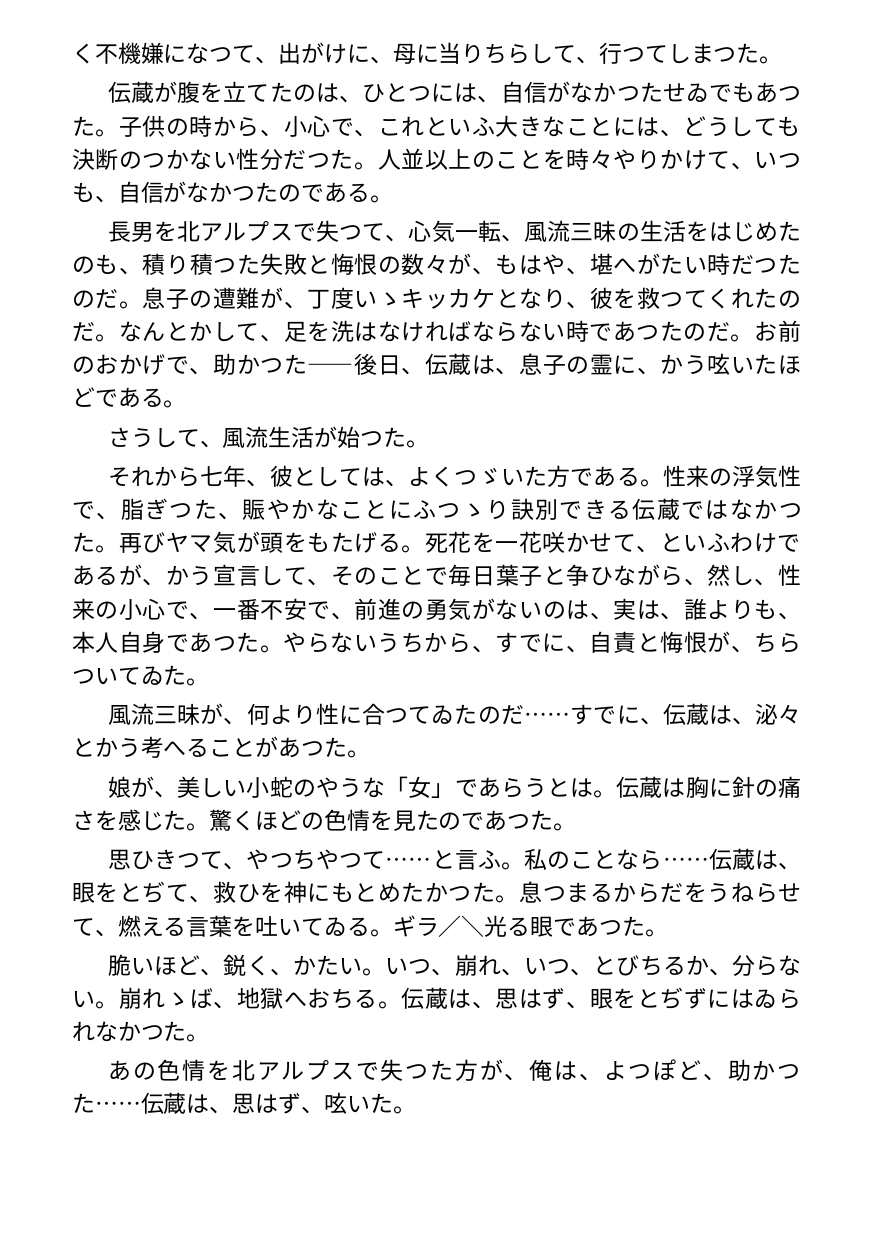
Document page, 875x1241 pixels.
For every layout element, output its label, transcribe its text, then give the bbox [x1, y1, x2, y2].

text く不機嫌になつて、出がけに、母に当りちらして、行つてしまつた。 [72, 36, 802, 69]
text 娘が、美しい小蛇のやうな「女」であらうとは。伝蔵は胸に針の痛さを感じた。驚くほどの色情を見たのであつた。 [72, 769, 802, 836]
text 思ひきつて、やつちやつて……と言ふ。私のことなら……伝蔵は、眼をとぢて、救ひを神にもとめたかつた。息つまるからだをうねらせて、燃える言葉を吐いてゐる。ギラ／＼光る眼であつた。 [72, 842, 802, 942]
text 伝蔵が腹を立てたのは、ひとつには、自信がなかつたせゐでもあつた。子供の時から、小心で、これといふ大きなことには、どうしても決断のつかない性分だつた。人並以上のことを時々やりかけて、いつも、自信がなかつたのである。 [72, 75, 802, 208]
text それから七年、彼としては、よくつゞいた方である。性来の浮気性で、脂ぎつた、賑やかなことにふつゝり訣別できる伝蔵ではなかつた。再びヤマ気が頭をもたげる。死花を一花咲かせて、といふわけであるが、かう宣言して、そのことで毎日葉子と争ひながら、然し、性来の小心で、一番不安で、前進の勇気がないのは、実は、誰よりも、本人自身であつた。やらないうちから、すでに、自責と悔恨が、ちらついてゐた。 [72, 458, 802, 691]
text さうして、風流生活が始つた。 [72, 419, 802, 453]
text 長男を北アルプスで失つて、心気一転、風流三昧の生活をはじめたのも、積り積つた失敗と悔恨の数々が、もはや、堪へがたい時だつたのだ。息子の遭難が、丁度いゝキッカケとなり、彼を救つてくれたのだ。なんとかして、足を洗はなければならない時であつたのだ。お前のおかげで、助かつた――後日、伝蔵は、息子の霊に、かう呟いたほどである。 [72, 214, 802, 413]
text あの色情を北アルプスで失つた方が、俺は、よつぽど、助かつた……伝蔵は、思はず、呟いた。 [72, 1053, 802, 1119]
text 風流三昧が、何より性に合つてゐたのだ……すでに、伝蔵は、泌々とかう考へることがあつた。 [72, 697, 802, 763]
text 脆いほど、鋭く、かたい。いつ、崩れ、いつ、とびちるか、分らない。崩れゝば、地獄へおちる。伝蔵は、思はず、眼をとぢずにはゐられなかつた。 [72, 947, 802, 1047]
